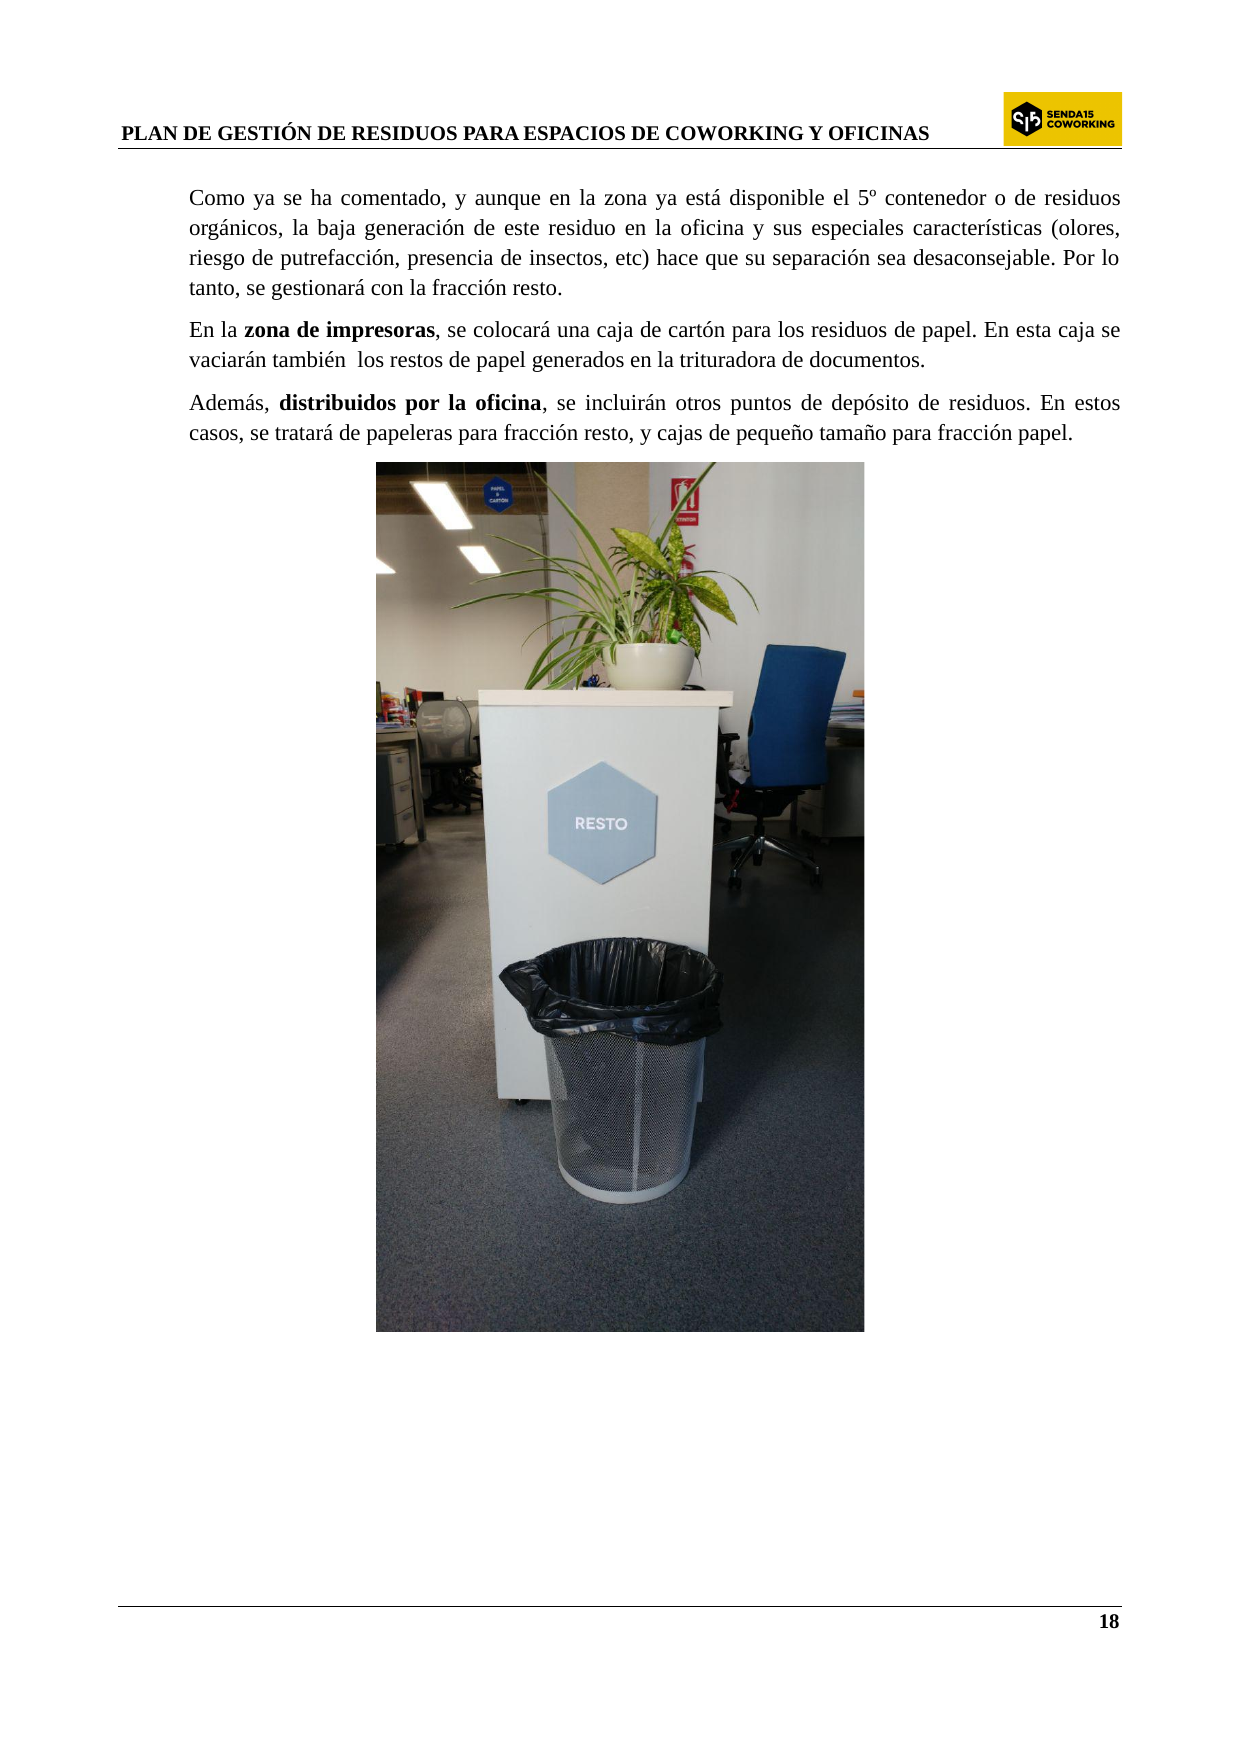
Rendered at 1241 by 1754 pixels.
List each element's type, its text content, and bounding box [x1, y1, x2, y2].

text Como ya se ha comentado, y aunque en la zona ya está disponible el 5º contenedor o de residuos orgánicos, la baja generación de este residuo en la oficina y sus especiales características (olores, riesgo de putrefacción, presencia de insectos, etc) hace que su separación sea desaconsejable. Por lo tanto, se gestionará con la fracción resto. [189, 183, 1122, 301]
text Además, distribuidos por la oficina, se incluirán otros puntos de depósito de residuos. En estos casos, se tratará de papeleras para fracción resto, y cajas de pequeño tamaño para fracción papel. [189, 388, 1122, 445]
picture [376, 462, 865, 1332]
picture [1003, 92, 1123, 146]
text En la zona de impresoras, se colocará una caja de cartón para los residuos de papel. En esta caja se vaciarán también los restos de papel generados en la trituradora de documentos. [189, 316, 1122, 373]
